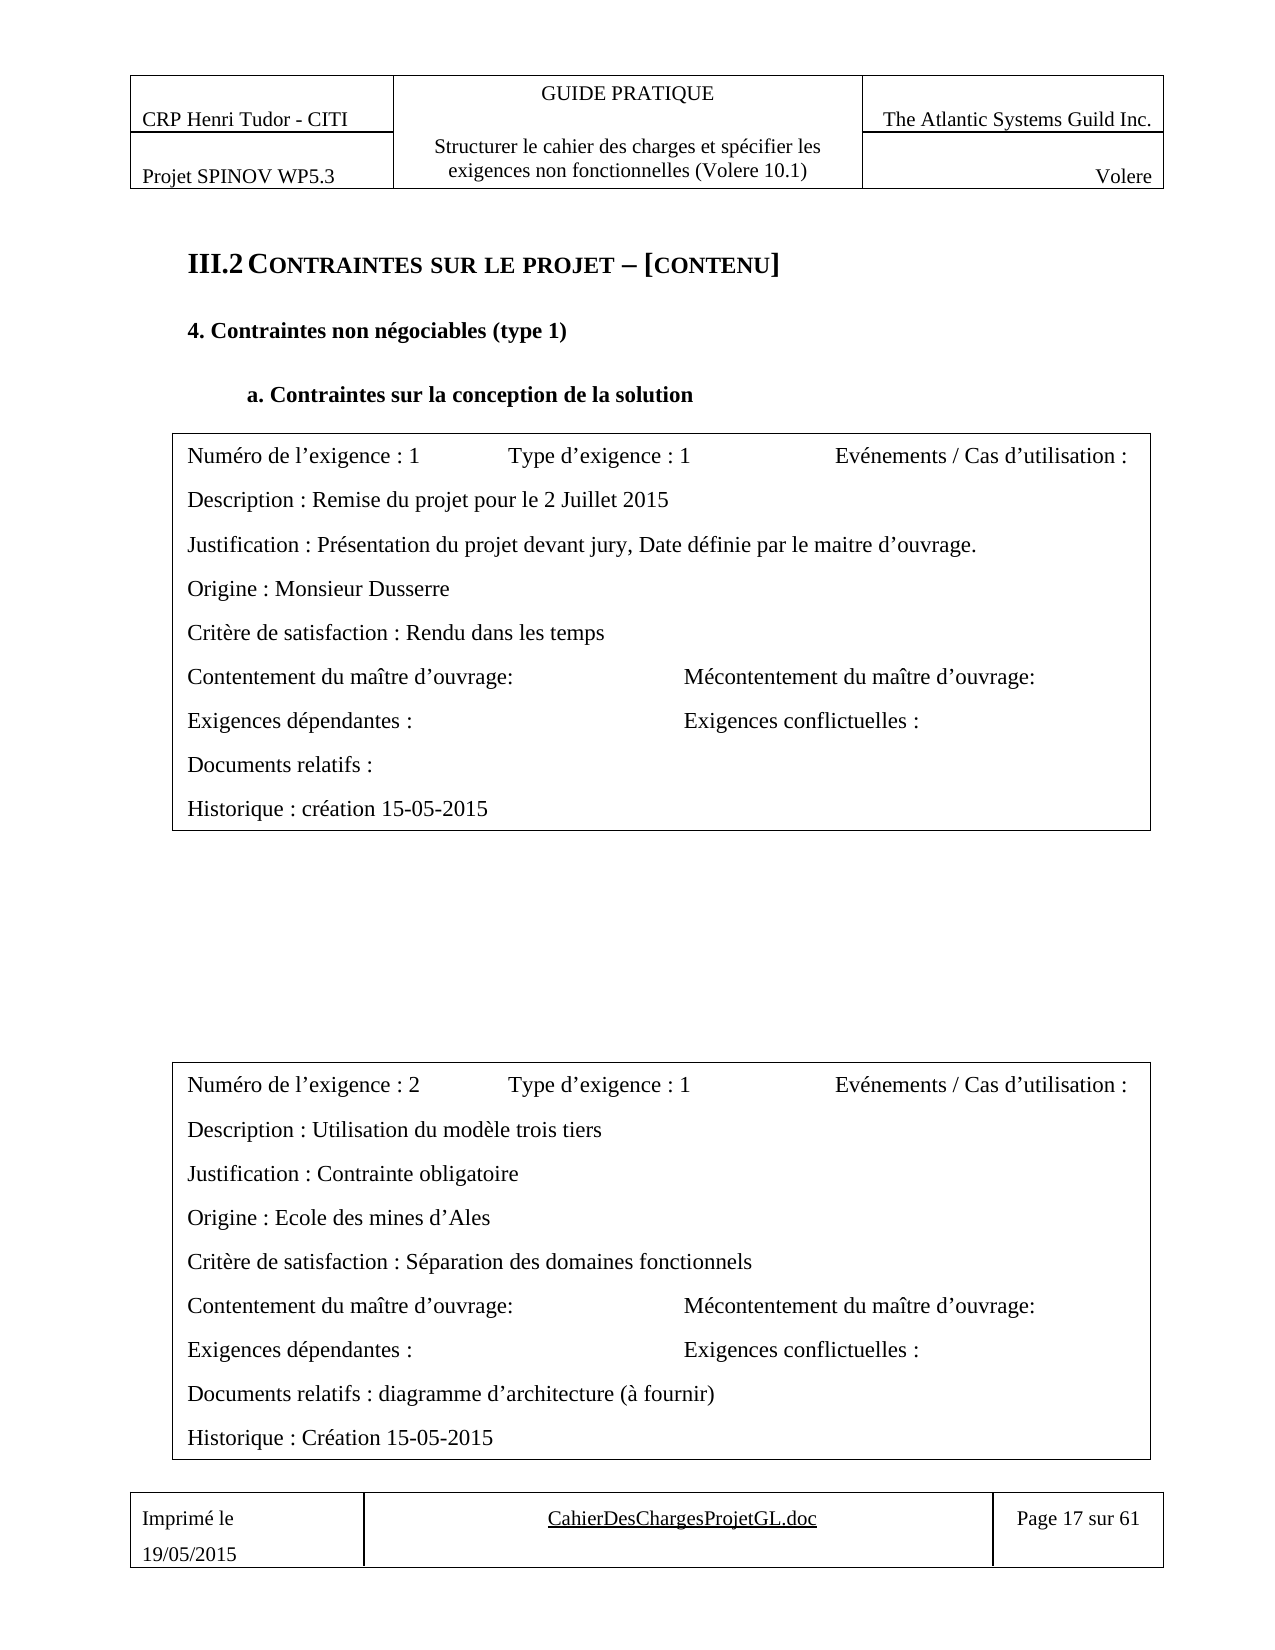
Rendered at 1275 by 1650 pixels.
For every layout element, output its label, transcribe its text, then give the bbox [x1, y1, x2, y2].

table_cell Mécontentement du maître d’ouvrage: [660, 1283, 1150, 1327]
table_cell Historique : Création 15-05-2015 [173, 1415, 1150, 1459]
table_cell Contentement du maître d’ouvrage: [173, 654, 660, 698]
table_cell Exigences dépendantes : [173, 1327, 660, 1371]
table_cell Description : Utilisation du modèle trois tiers [173, 1107, 1150, 1151]
subtitle Contraintes sur le projet – [contenu] [187, 246, 1137, 280]
table_cell Documents relatifs : diagramme d’architecture (à fournir) [173, 1371, 1150, 1415]
table_header Numéro de l’exigence : 2 [173, 1063, 497, 1107]
table_cell Mécontentement du maître d’ouvrage: [660, 654, 1150, 698]
subtitle a. Contraintes sur la conception de la solution [247, 381, 1137, 408]
table_cell Exigences dépendantes : [173, 698, 660, 742]
table_cell Documents relatifs : [173, 742, 1150, 786]
table_cell Exigences conflictuelles : [660, 1327, 1150, 1371]
table_cell Description : Remise du projet pour le 2 Juillet 2015 [173, 478, 1150, 522]
table_cell Justification : Présentation du projet devant jury, Date définie par le maitre d’ouvrage. [173, 522, 1150, 566]
table_cell Origine : Ecole des mines d’Ales [173, 1195, 1150, 1239]
table_header Evénements / Cas d’utilisation : [824, 434, 1150, 478]
table_header Type d’exigence : 1 [497, 1063, 823, 1107]
table_cell Origine : Monsieur Dusserre [173, 566, 1150, 610]
table_header Type d’exigence : 1 [497, 434, 823, 478]
table_cell Critère de satisfaction : Rendu dans les temps [173, 610, 1150, 654]
subtitle 4. Contraintes non négociables (type 1) [187, 317, 1137, 344]
table_header Numéro de l’exigence : 1 [173, 434, 497, 478]
table_header Evénements / Cas d’utilisation : [824, 1063, 1150, 1107]
table_cell Critère de satisfaction : Séparation des domaines fonctionnels [173, 1239, 1150, 1283]
table_cell Justification : Contrainte obligatoire [173, 1151, 1150, 1195]
table_cell Historique : création 15-05-2015 [173, 786, 1150, 830]
table_cell Exigences conflictuelles : [660, 698, 1150, 742]
table_cell Contentement du maître d’ouvrage: [173, 1283, 660, 1327]
